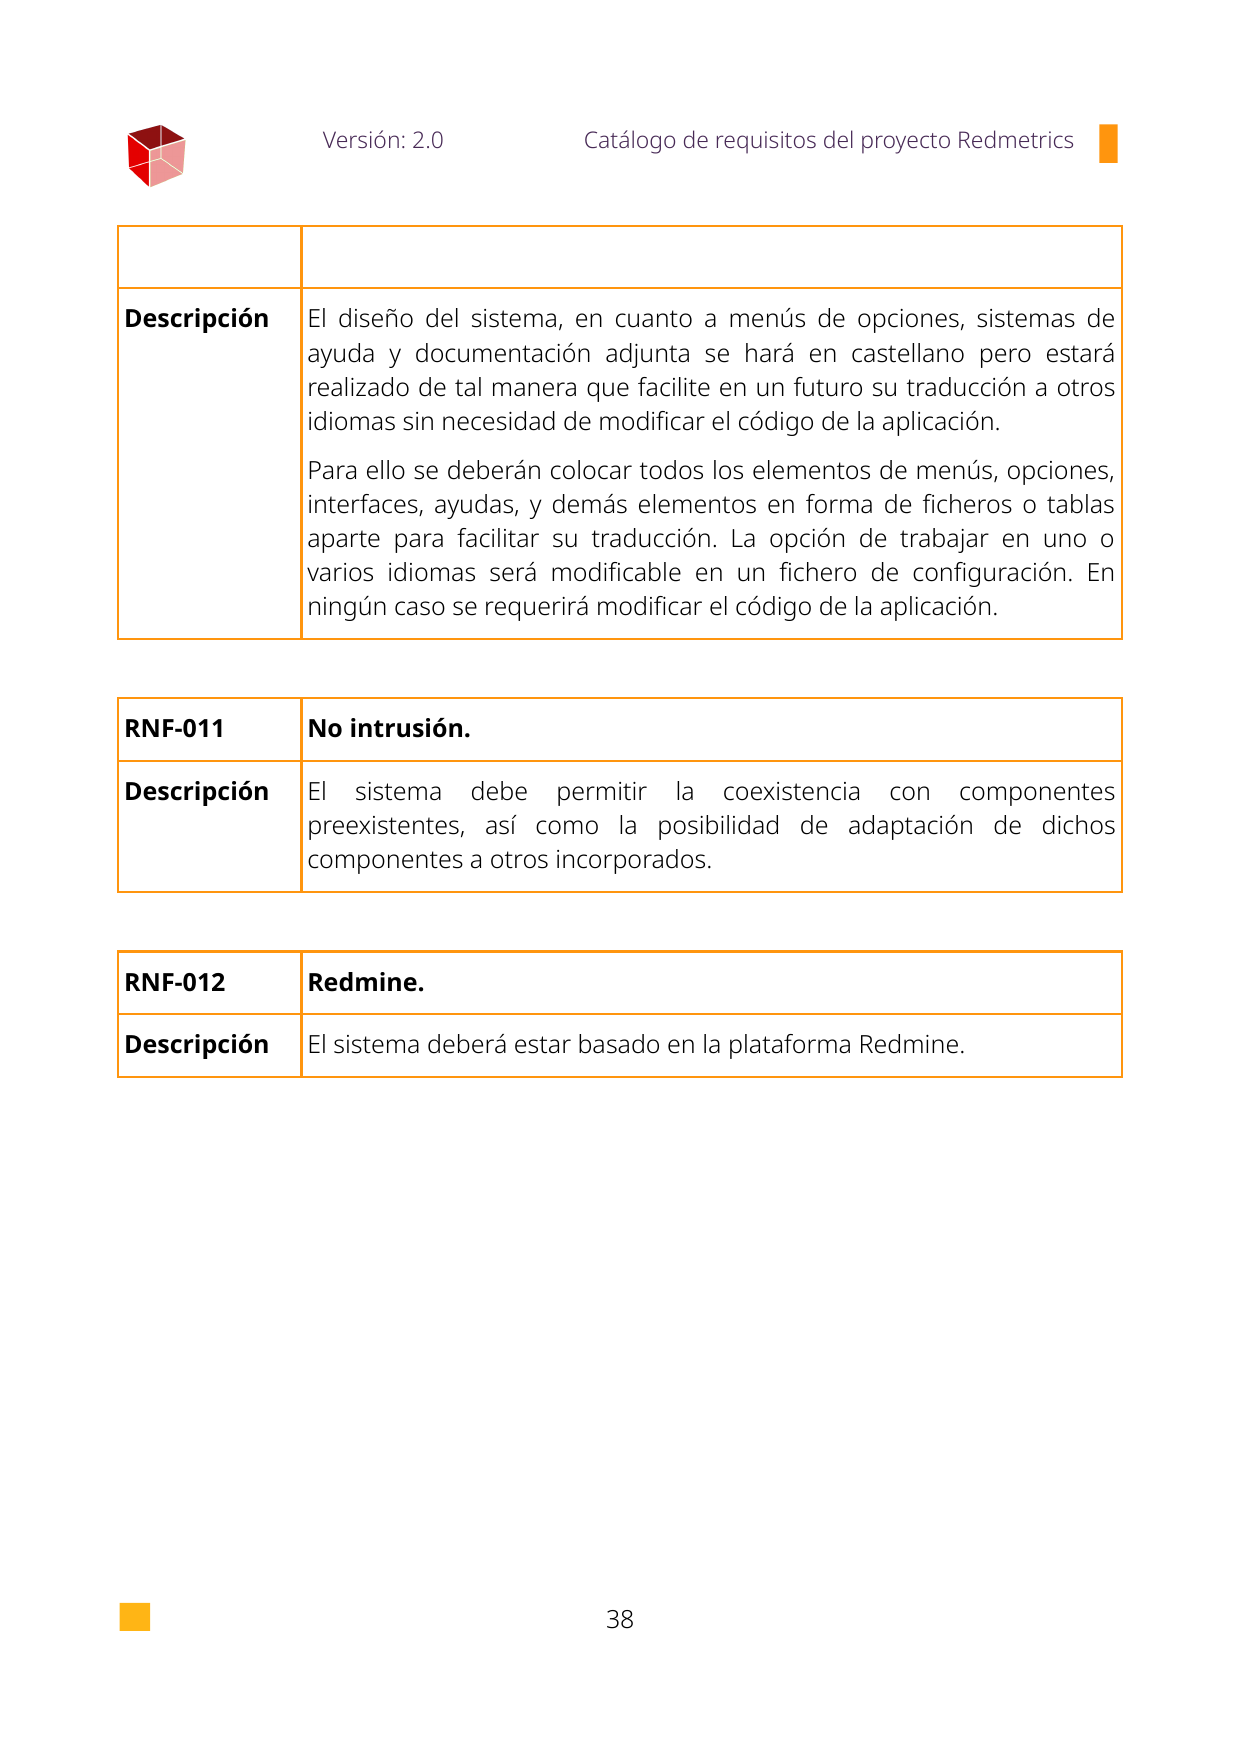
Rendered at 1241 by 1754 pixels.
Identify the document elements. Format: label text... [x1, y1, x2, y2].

table_header Redmine. [303, 953, 1121, 1013]
table_header RNF-012 [119, 953, 300, 1013]
table_header RNF-011 [119, 699, 300, 760]
table_cell Descripción [119, 289, 300, 637]
table_cell El diseño del sistema, en cuanto a menús de opciones, sistemas de ayuda y documentación adjunta se hará en castellano pero estará realizado de tal manera que facilite en un futuro su traducción a otros idiomas sin necesidad de modificar el código de la aplicación. Para ello se deberán colocar todos los elementos de menús, opciones, interfaces, ayudas, y demás elementos en forma de ficheros o tablas aparte para facilitar su traducción. La opción de trabajar en uno o varios idiomas será modificable en un fichero de configuración. En ningún caso se requerirá modificar el código de la aplicación. [303, 289, 1121, 637]
table_cell Descripción [119, 762, 300, 891]
table_cell Descripción [119, 1015, 300, 1076]
table_header [303, 227, 1121, 287]
table_header [119, 227, 300, 287]
table_cell El sistema deberá estar basado en la plataforma Redmine. [303, 1015, 1121, 1076]
table_cell El sistema debe permitir la coexistencia con componentes preexistentes, así como la posibilidad de adaptación de dichos componentes a otros incorporados. [303, 762, 1121, 891]
picture [123, 123, 189, 189]
table_header No intrusión. [303, 699, 1121, 760]
